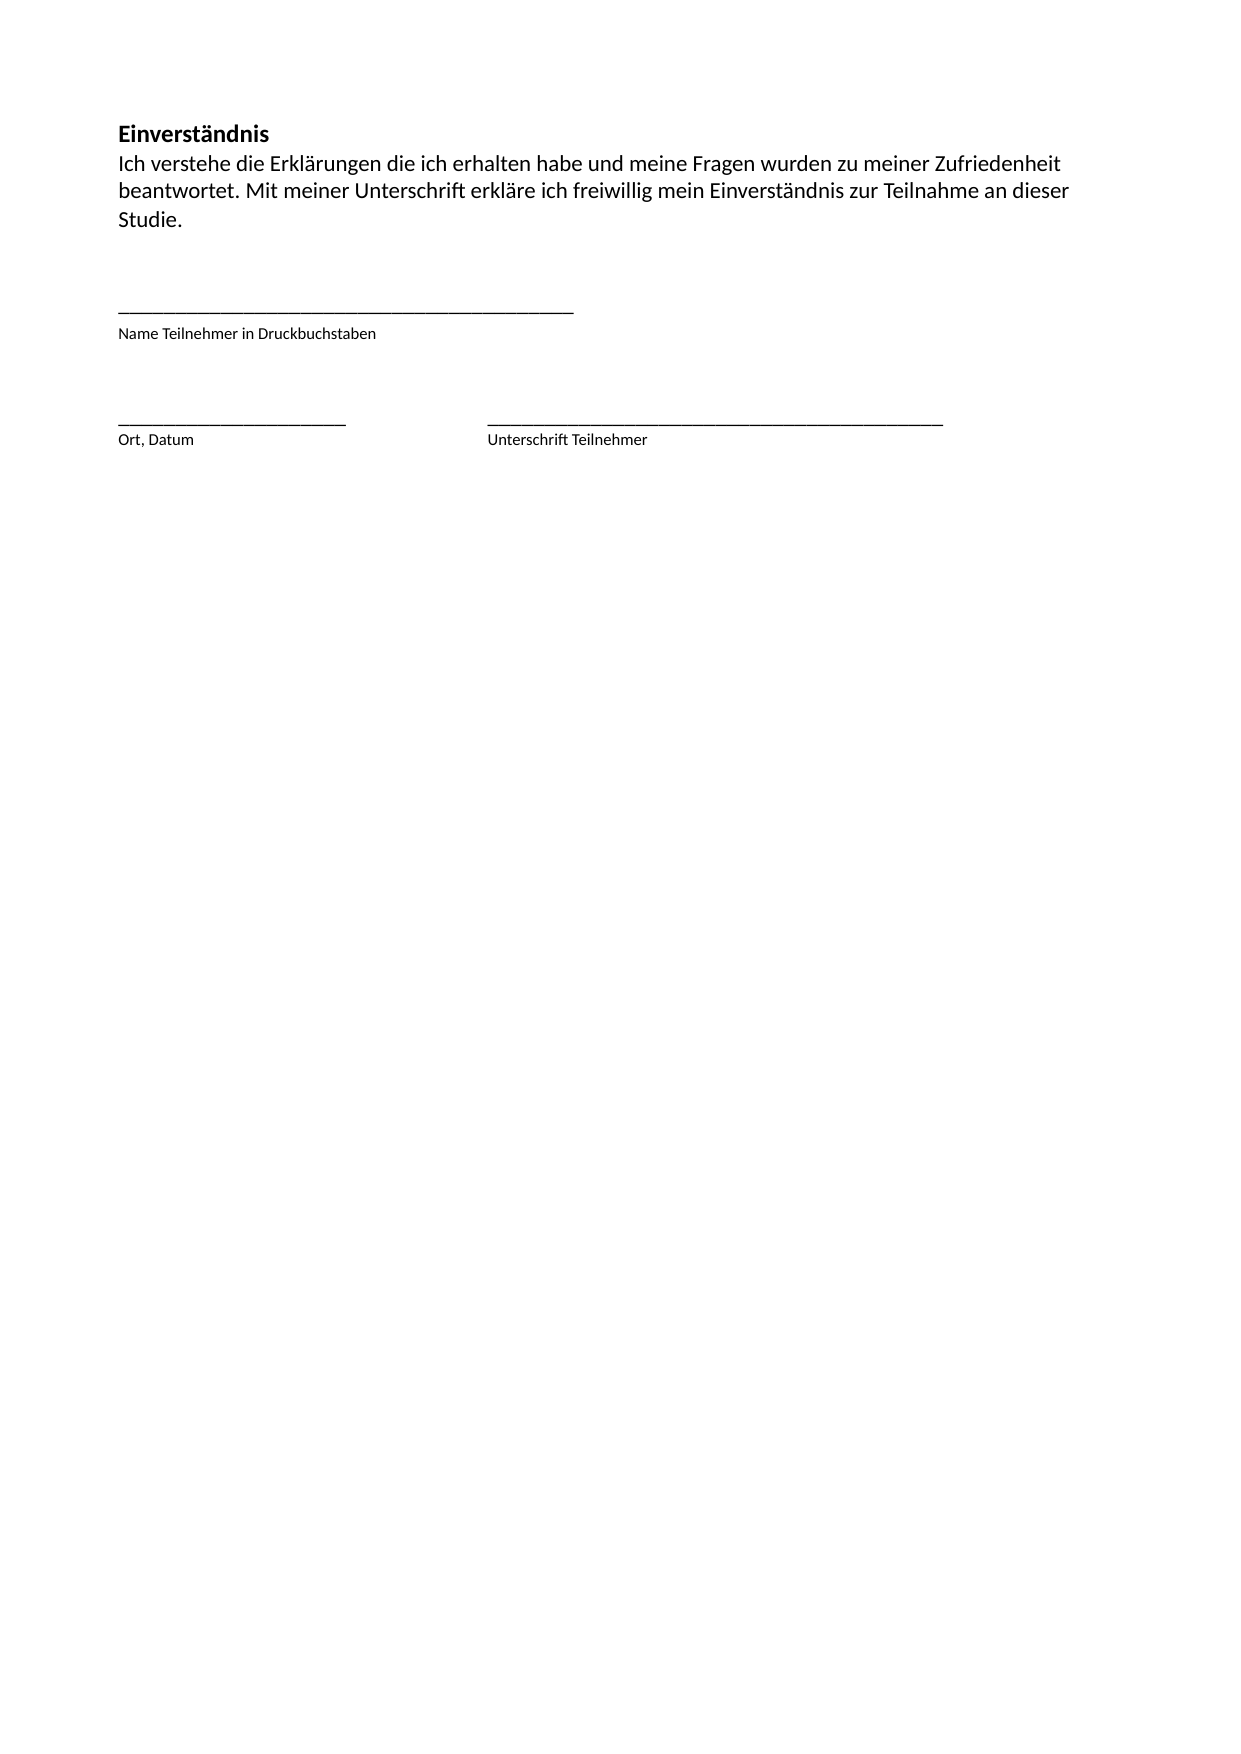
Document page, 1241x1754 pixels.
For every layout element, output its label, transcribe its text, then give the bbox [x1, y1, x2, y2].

text Name Teilnehmer in Druckbuchstaben [118, 317, 1122, 345]
text Ort, Datum Unterschrift Teilnehmer [118, 429, 1122, 449]
text ________________________________________ [118, 289, 1122, 317]
text ____________________ ________________________________________ [118, 401, 1122, 429]
text Einverständnis [118, 118, 1122, 149]
text Ich verstehe die Erklärungen die ich erhalten habe und meine Fragen wurden zu meiner Zufriedenheit beantwortet. Mit meiner Unterschrift erkläre ich freiwillig mein Einverständnis zur Teilnahme an dieser Studie. [118, 149, 1122, 233]
